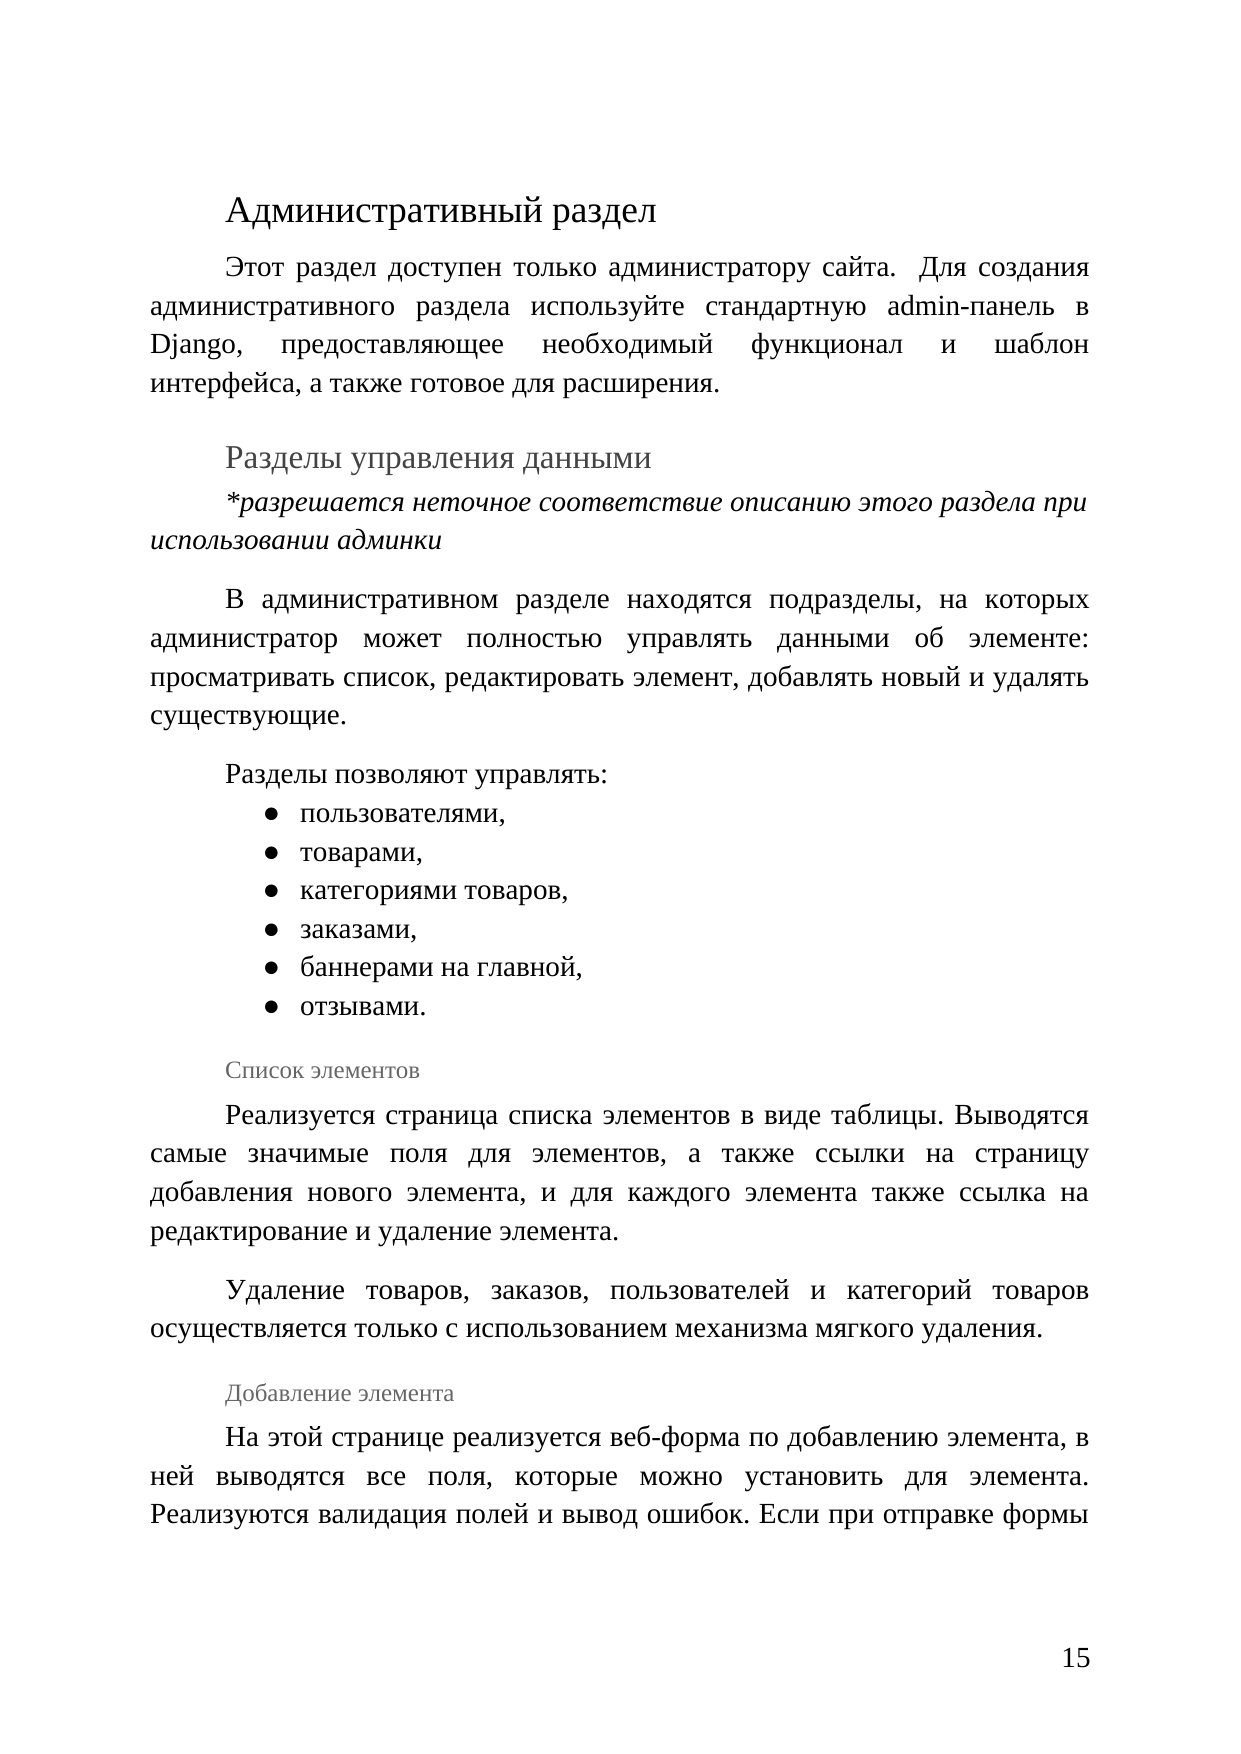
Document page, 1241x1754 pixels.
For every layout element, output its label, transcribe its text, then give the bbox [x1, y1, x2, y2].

text В административном разделе находятся подразделы, на которых администратор может полностью управлять данными об элементе: просматривать список, редактировать элемент, добавлять новый и удалять существующие. [150, 582, 1090, 731]
subtitle Добавление элемента [150, 1378, 1090, 1407]
subtitle Разделы управления данными [150, 437, 1090, 475]
list категориями товаров, [262, 872, 1090, 906]
text *разрешается неточное соответствие описанию этого раздела при использовании админки [150, 484, 1090, 556]
list товарами, [262, 834, 1090, 867]
subtitle Административный раздел [150, 187, 1090, 231]
subtitle Список элементов [150, 1056, 1090, 1084]
text На этой странице реализуется веб-форма по добавлению элемента, в ней выводятся все поля, которые можно установить для элемента. Реализуются валидация полей и вывод ошибок. Если при отправке формы [150, 1419, 1090, 1530]
list отзывами. [262, 988, 1090, 1021]
text Разделы позволяют управлять: [150, 757, 1090, 790]
text Удаление товаров, заказов, пользователей и категорий товаров осуществляется только с использованием механизма мягкого удаления. [150, 1272, 1090, 1344]
list пользователями, [262, 795, 1090, 829]
text Этот раздел доступен только администратору сайта. Для создания административного раздела используйте стандартную admin-панель в Django, предоставляющее необходимый функционал и шаблон интерфейса, а также готовое для расширения. [150, 249, 1090, 399]
list баннерами на главной, [262, 949, 1090, 983]
list заказами, [262, 911, 1090, 944]
text Реализуется страница списка элементов в виде таблицы. Выводятся самые значимые поля для элементов, а также ссылки на страницу добавления нового элемента, и для каждого элемента также ссылка на редактирование и удаление элемента. [150, 1097, 1090, 1246]
